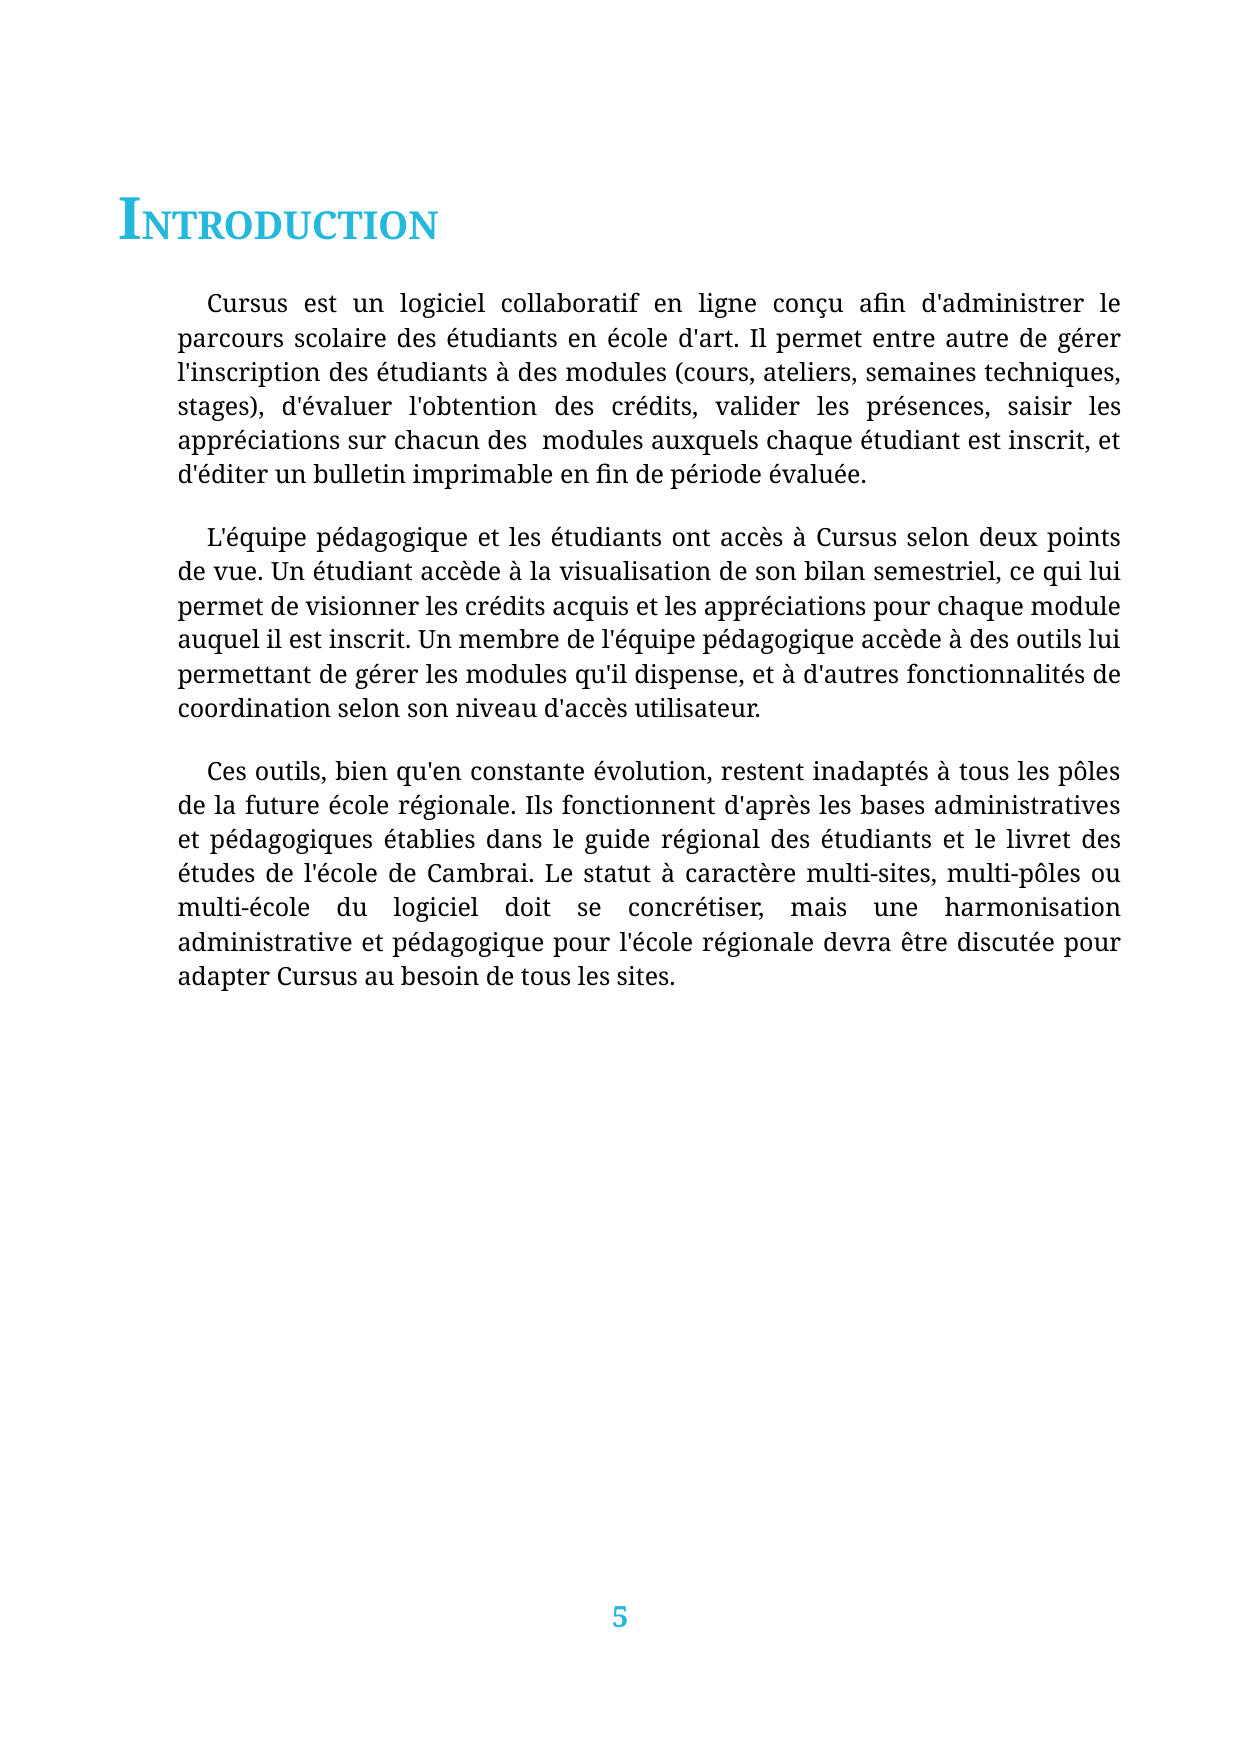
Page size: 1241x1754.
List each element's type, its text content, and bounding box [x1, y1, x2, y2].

text L'équipe pédagogique et les étudiants ont accès à Cursus selon deux points de vue. Un étudiant accède à la visualisation de son bilan semestriel, ce qui lui permet de visionner les crédits acquis et les appréciations pour chaque module auquel il est inscrit. Un membre de l'équipe pédagogique accède à des outils lui permettant de gérer les modules qu'il dispense, et à d'autres fonctionnalités de coordination selon son niveau d'accès utilisateur. [177, 520, 1122, 724]
text Ces outils, bien qu'en constante évolution, restent inadaptés à tous les pôles de la future école régionale. Ils fonctionnent d'après les bases administratives et pédagogiques établies dans le guide régional des étudiants et le livret des études de l'école de Cambrai. Le statut à caractère multi-sites, multi-pôles ou multi-école du logiciel doit se concrétiser, mais une harmonisation administrative et pédagogique pour l'école régionale devra être discutée pour adapter Cursus au besoin de tous les sites. [177, 754, 1122, 992]
text Cursus est un logiciel collaboratif en ligne conçu afin d'administrer le parcours scolaire des étudiants en école d'art. Il permet entre autre de gérer l'inscription des étudiants à des modules (cours, ateliers, semaines techniques, stages), d'évaluer l'obtention des crédits, valider les présences, saisir les appréciations sur chacun des modules auxquels chaque étudiant est inscrit, et d'éditer un bulletin imprimable en fin de période évaluée. [177, 286, 1122, 491]
subtitle Introduction [118, 177, 1122, 257]
